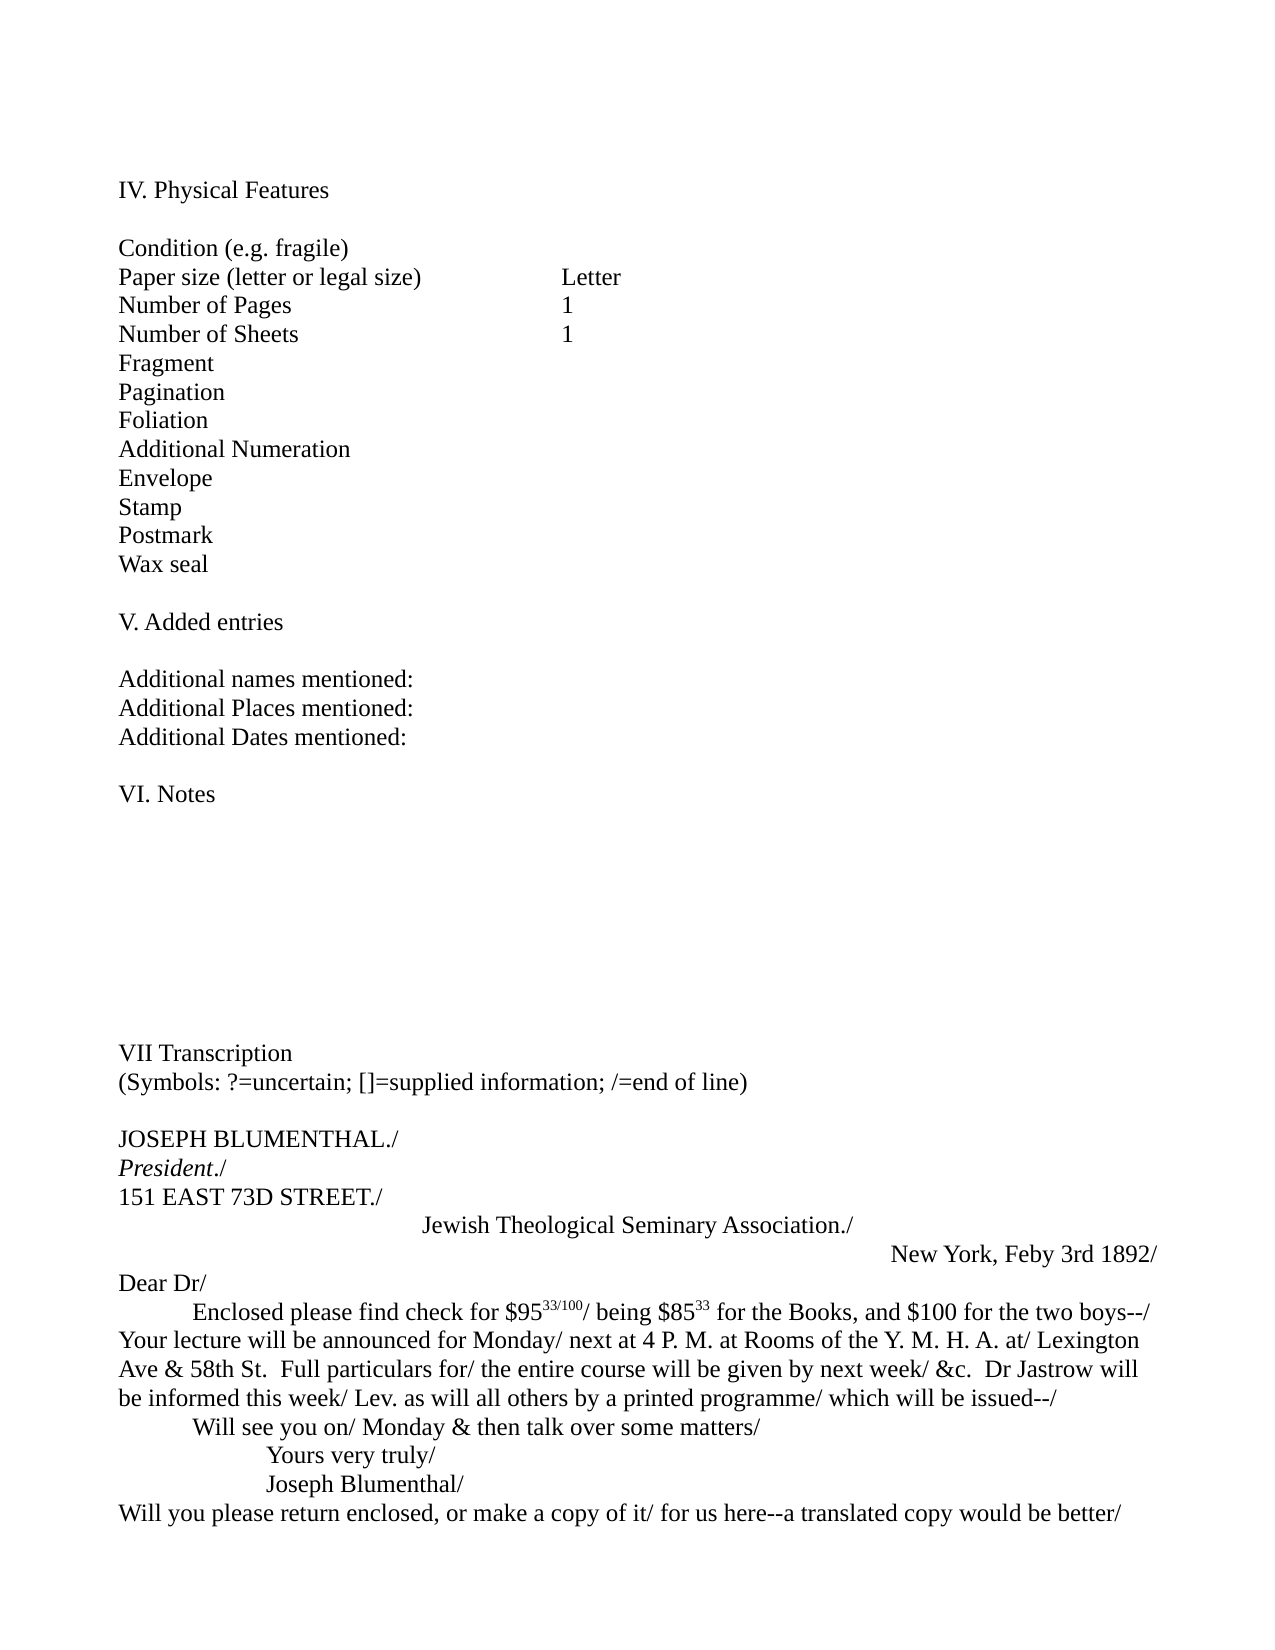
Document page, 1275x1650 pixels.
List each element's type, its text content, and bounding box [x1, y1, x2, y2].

text Pagination [118, 377, 1157, 406]
text Stamp [118, 492, 1157, 521]
text Paper size (letter or legal size) Letter [118, 262, 1157, 291]
text Postma rk [118, 521, 1157, 549]
text Envelope [118, 463, 1157, 492]
text Enclosed please find check for $9533/100/ being $8533 for the Books, and $100 for the two boys--/ Your lecture will be announced for Monday/ next at 4 P. M. at Rooms of the Y. M. H. A. at/ Lexington Ave & 58th St. Full particulars for/ the entire course will be given by next week/ &c. Dr Jastrow will be informed this week/ Lev. as will all others by a printed programme/ which will be issued--/ [118, 1297, 1157, 1412]
text Number of Pages 1 [118, 291, 1157, 319]
text Will see you on/ Monday & then talk over some matters/ [118, 1412, 1157, 1441]
text JOSEPH BLUMENTHAL./ [118, 1124, 1157, 1153]
text Additional Places mentioned: [118, 693, 1157, 722]
text Condition (e.g. fragile) [118, 233, 1157, 262]
text Foliation [118, 406, 1157, 434]
text Yours very truly/ [118, 1441, 1157, 1469]
text New York, Feby 3rd 1892/ [118, 1239, 1157, 1268]
text Wax seal [118, 549, 1157, 578]
text Additional names mentioned: [118, 664, 1157, 693]
text Additional Numeration [118, 434, 1157, 463]
text Jewish Theological Seminary Association./ [118, 1211, 1157, 1239]
text (Symbols: ?=uncertain; []=supplied information; /=end of line) [118, 1067, 1157, 1096]
text VII Transcription [118, 1038, 1157, 1067]
text Dear Dr/ [118, 1268, 1157, 1297]
text President./ [118, 1153, 1157, 1182]
text Additional Dates mentioned: [118, 722, 1157, 751]
text Will you please return enclosed, or make a copy of it/ for us here--a translated copy would be better/ [118, 1498, 1157, 1527]
text Joseph Blumenthal/ [118, 1469, 1157, 1498]
text V. Added entries [118, 607, 1157, 636]
text IV. Physical Features [118, 176, 1157, 204]
text VI. Notes [118, 779, 1157, 808]
text Number of Sheets 1 [118, 319, 1157, 348]
text Fragment [118, 348, 1157, 377]
text 151 EAST 73D STREET./ [118, 1182, 1157, 1211]
